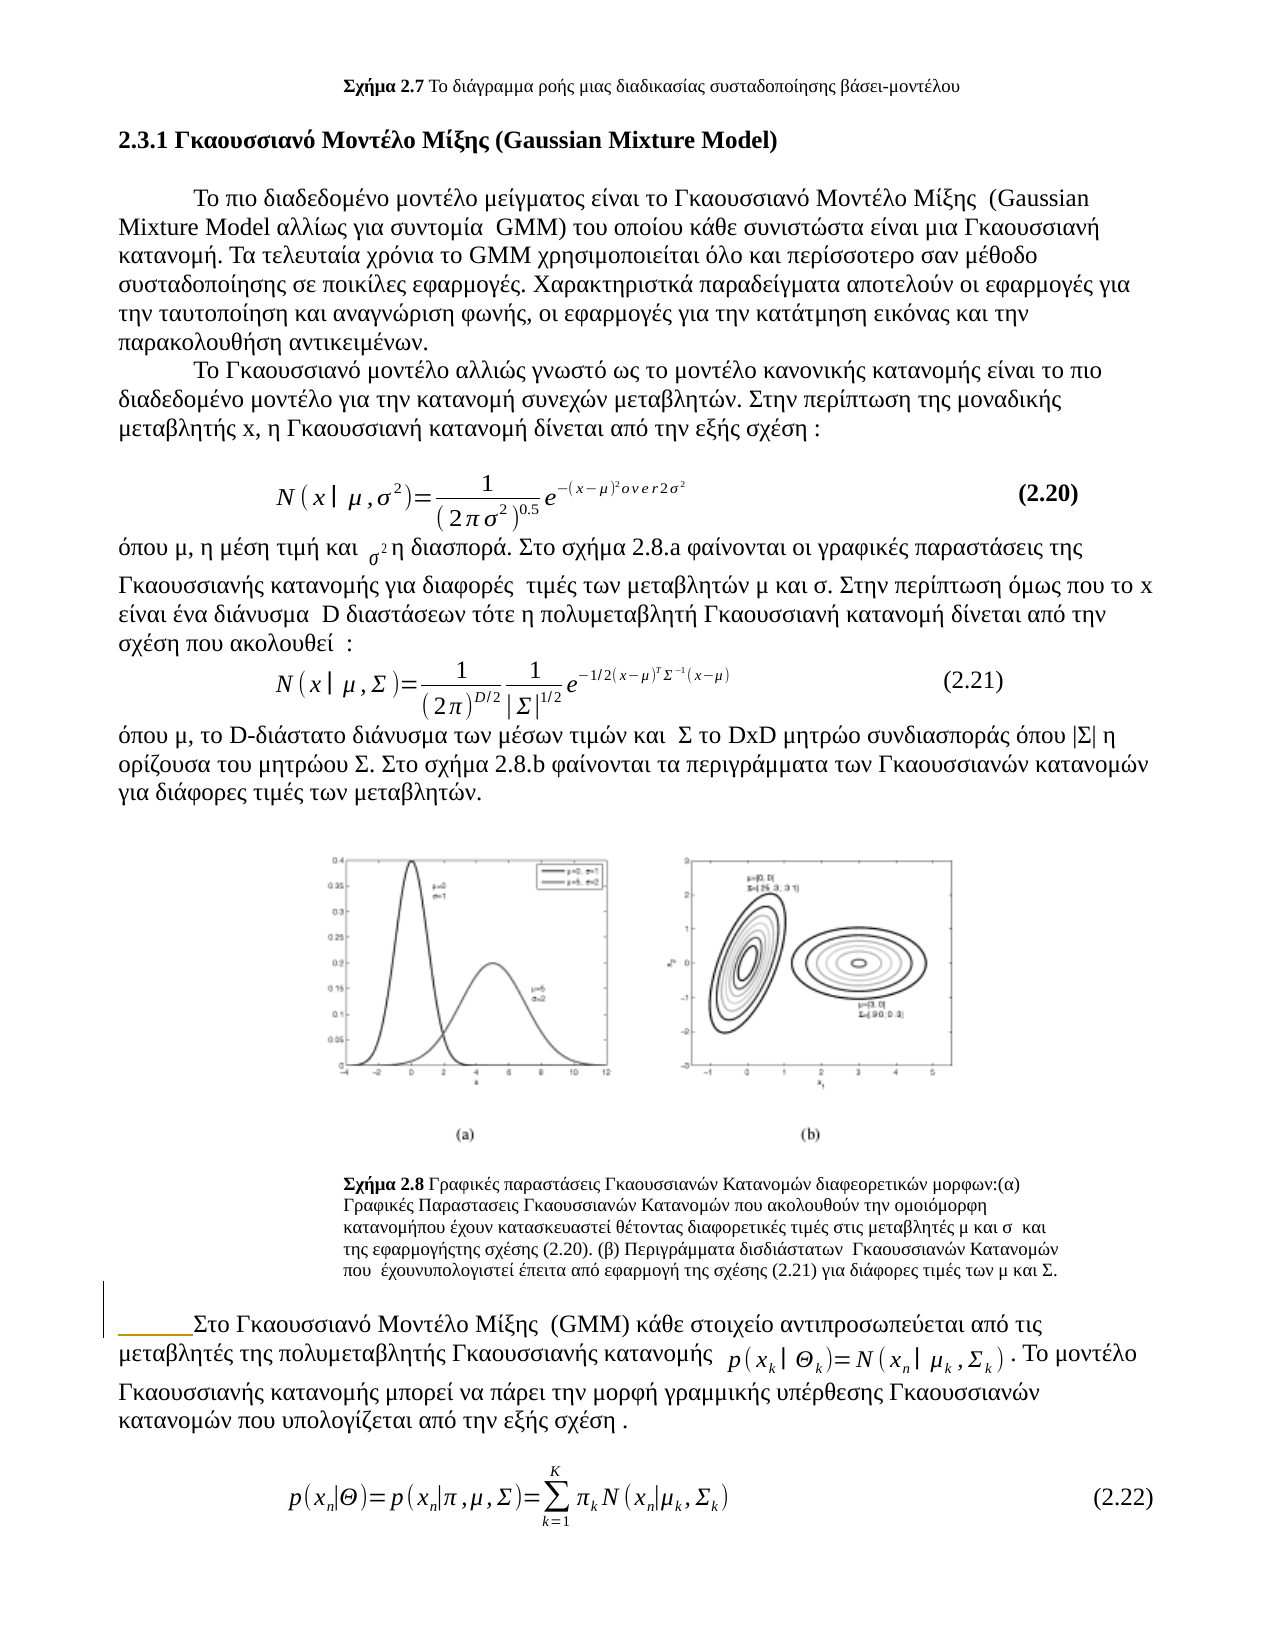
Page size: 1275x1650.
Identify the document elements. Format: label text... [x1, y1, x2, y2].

text (2.22) [118, 1463, 1157, 1530]
text Σχήμα 2.7 Το διάγραμμα ροής μιας διαδικασίας συσταδοποίησης βάσει-μοντέλου [118, 75, 1157, 97]
text (2.21) [118, 657, 1157, 720]
text To πιο διαδεδομένο μοντέλο μείγματος είναι το Γκαουσσιανό Μοντέλο Μίξης (Gaussian Mixture Model αλλίως για συντομία GMM) του οποίου κάθε συνιστώστα είναι μια Γκαουσσιανή κατανομή. Τα τελευταία χρόνια το GMM χρησιμοποιείται όλο και περίσσοτερο σαν μέθοδο συσταδοποίησης σε ποικίλες εφαρμογές. Χαρακτηριστκά παραδείγματα αποτελούν οι εφαρμογές για την ταυτοποίηση και αναγνώριση φωνής, οι εφαρμογές για την κατάτμηση εικόνας και την παρακολουθήση αντικειμένων. [118, 183, 1157, 355]
text κατανομήπου έχουν κατασκευαστεί θέτοντας διαφορετικές τιμές στις μεταβλητές μ και σ και [118, 1216, 1157, 1237]
text Γραφικές Παραστασεις Γκαουσσιανών Κατανομών που ακολουθούν την ομοιόμορφη [118, 1194, 1157, 1216]
text Στο Γκαουσσιανό Μοντέλο Μίξης (GMM) κάθε στοιχείο αντιπροσωπεύεται από τις μεταβλητές της πολυμεταβλητής Γκαουσσιανής κατανομής . Το μοντέλο Γκαουσσιανής κατανομής μπορεί να πάρει την μορφή γραμμικής υπέρθεσης Γκαουσσιανών κατανομών που υπολογίζεται από την εξής σχέση . [118, 1309, 1157, 1434]
text όπου μ, το D-διάστατο διάνυσμα των μέσων τιμών και Σ το DxD μητρώο συνδιασποράς όπου |Σ| η ορίζουσα του μητρώου Σ. Στο σχήμα 2.8.b φαίνονται τα περιγράμματα των Γκαουσσιανών κατανομών για διάφορες τιμές των μεταβλητών. [118, 720, 1157, 806]
text της εφαρμογήςτης σχέσης (2.20). (β) Περιγράμματα δισδιάστατων Γκαουσσιανών Κατανομών [118, 1237, 1157, 1259]
text όπου μ, η μέση τιμή και η διασπορά. Στο σχήμα 2.8.a φαίνονται οι γραφικές παραστάσεις της Γκαουσσιανής κατανομής για διαφορές τιμές των μεταβλητών μ και σ. Στην περίπτωση όμως που το x είναι ένα διάνυσμα D διαστάσεων τότε η πολυμεταβλητή Γκαουσσιανή κατανομή δίνεται από την σχέση που ακολουθεί : [118, 532, 1157, 657]
text που έχουνυπολογιστεί έπειτα από εφαρμογή της σχέσης (2.21) για διάφορες τιμές των μ και Σ. [118, 1259, 1157, 1309]
picture [300, 835, 976, 1168]
text Το Γκαουσσιανό μοντέλο αλλιώς γνωστό ως το μοντέλο κανονικής κατανομής είναι το πιο διαδεδομένο μοντέλο για την κατανομή συνεχών μεταβλητών. Στην περίπτωση της μοναδικής μεταβλητής x, η Γκαουσσιανή κατανομή δίνεται από την εξής σχέση : [118, 355, 1157, 442]
text Σχήμα 2.8 Γραφικές παραστάσεις Γκαουσσιανών Κατανομών διαφεορετικών μορφων:(α) [118, 1151, 1157, 1194]
text (2.20) [118, 470, 1157, 532]
text 2.3.1 Γκαουσσιανό Μοντέλο Μίξης (Gaussian Mixture Model) [118, 125, 1157, 154]
